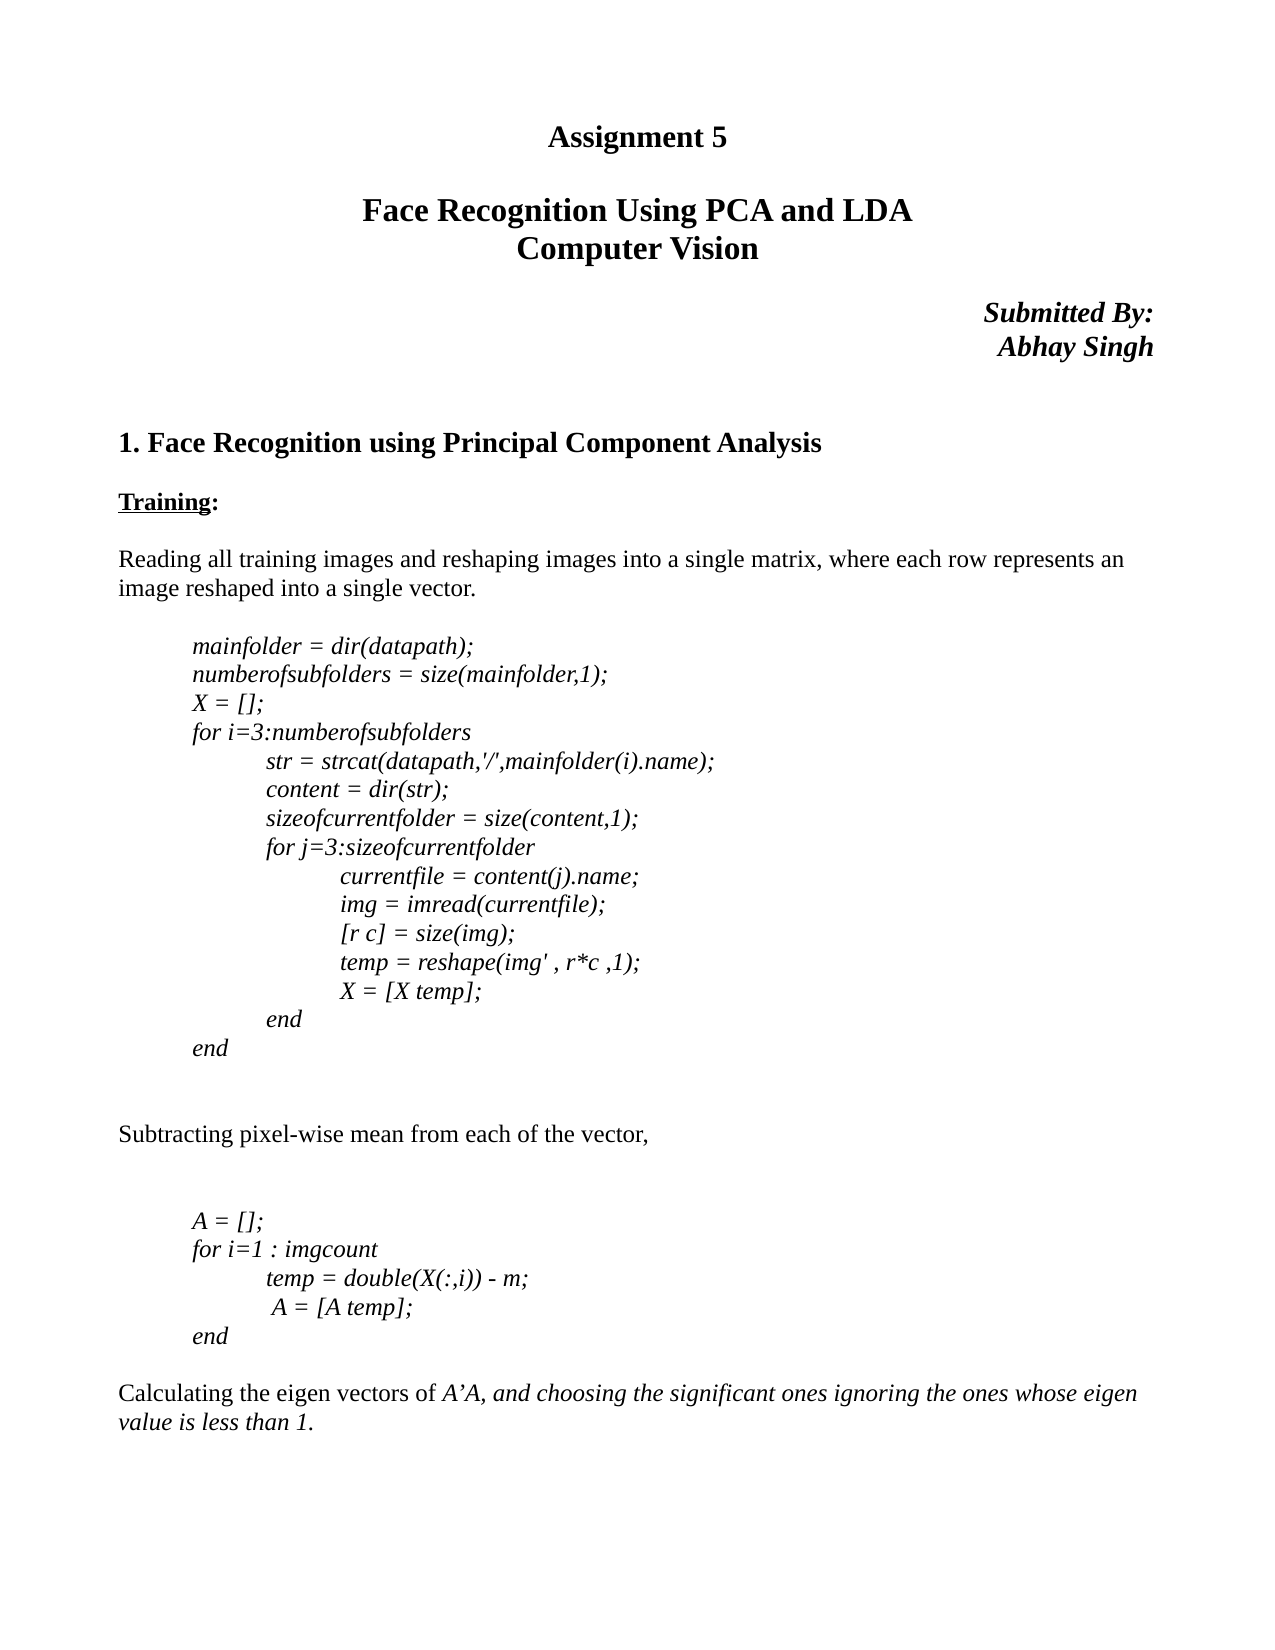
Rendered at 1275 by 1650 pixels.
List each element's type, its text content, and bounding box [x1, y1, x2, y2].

text for j=3:sizeofcurrentfolder [118, 832, 1157, 861]
text Reading all training images and reshaping images into a single matrix, where each row represents an image reshaped into a single vector. [118, 544, 1157, 602]
text numberofsubfolders = size(mainfolder,1); [118, 659, 1157, 688]
text Computer Vision [118, 228, 1157, 267]
text mainfolder = dir(datapath); [118, 631, 1157, 659]
text end [118, 1033, 1157, 1062]
text A = [A temp]; [118, 1292, 1157, 1321]
text currentfile = content(j).name; [118, 861, 1157, 889]
text X = [X temp]; [118, 976, 1157, 1004]
text Submitted By: [118, 295, 1157, 329]
text 1. Face Recognition using Principal Component Analysis [118, 425, 1157, 458]
text for i=3:numberofsubfolders [118, 717, 1157, 746]
text Assignment 5 [118, 118, 1157, 154]
text Abhay Singh [118, 329, 1157, 362]
text temp = reshape(img' , r*c ,1); [118, 947, 1157, 976]
text [r c] = size(img); [118, 918, 1157, 947]
text X = []; [118, 688, 1157, 717]
text Subtracting pixel-wise mean from each of the vector, [118, 1119, 1157, 1148]
text sizeofcurrentfolder = size(content,1); [118, 803, 1157, 832]
text temp = double(X(:,i)) - m; [118, 1263, 1157, 1292]
text img = imread(currentfile); [118, 889, 1157, 918]
text A = []; [118, 1206, 1157, 1234]
text content = dir(str); [118, 774, 1157, 803]
text Face Recognition Using PCA and LDA [118, 190, 1157, 228]
text Calculating the eigen vectors of A’A, and choosing the significant ones ignoring the ones whose eigen value is less than 1. [118, 1378, 1157, 1436]
text end [118, 1321, 1157, 1349]
text for i=1 : imgcount [118, 1234, 1157, 1263]
text str = strcat(datapath,'/',mainfolder(i).name); [118, 746, 1157, 774]
text end [118, 1004, 1157, 1033]
text Training: [118, 487, 1157, 516]
